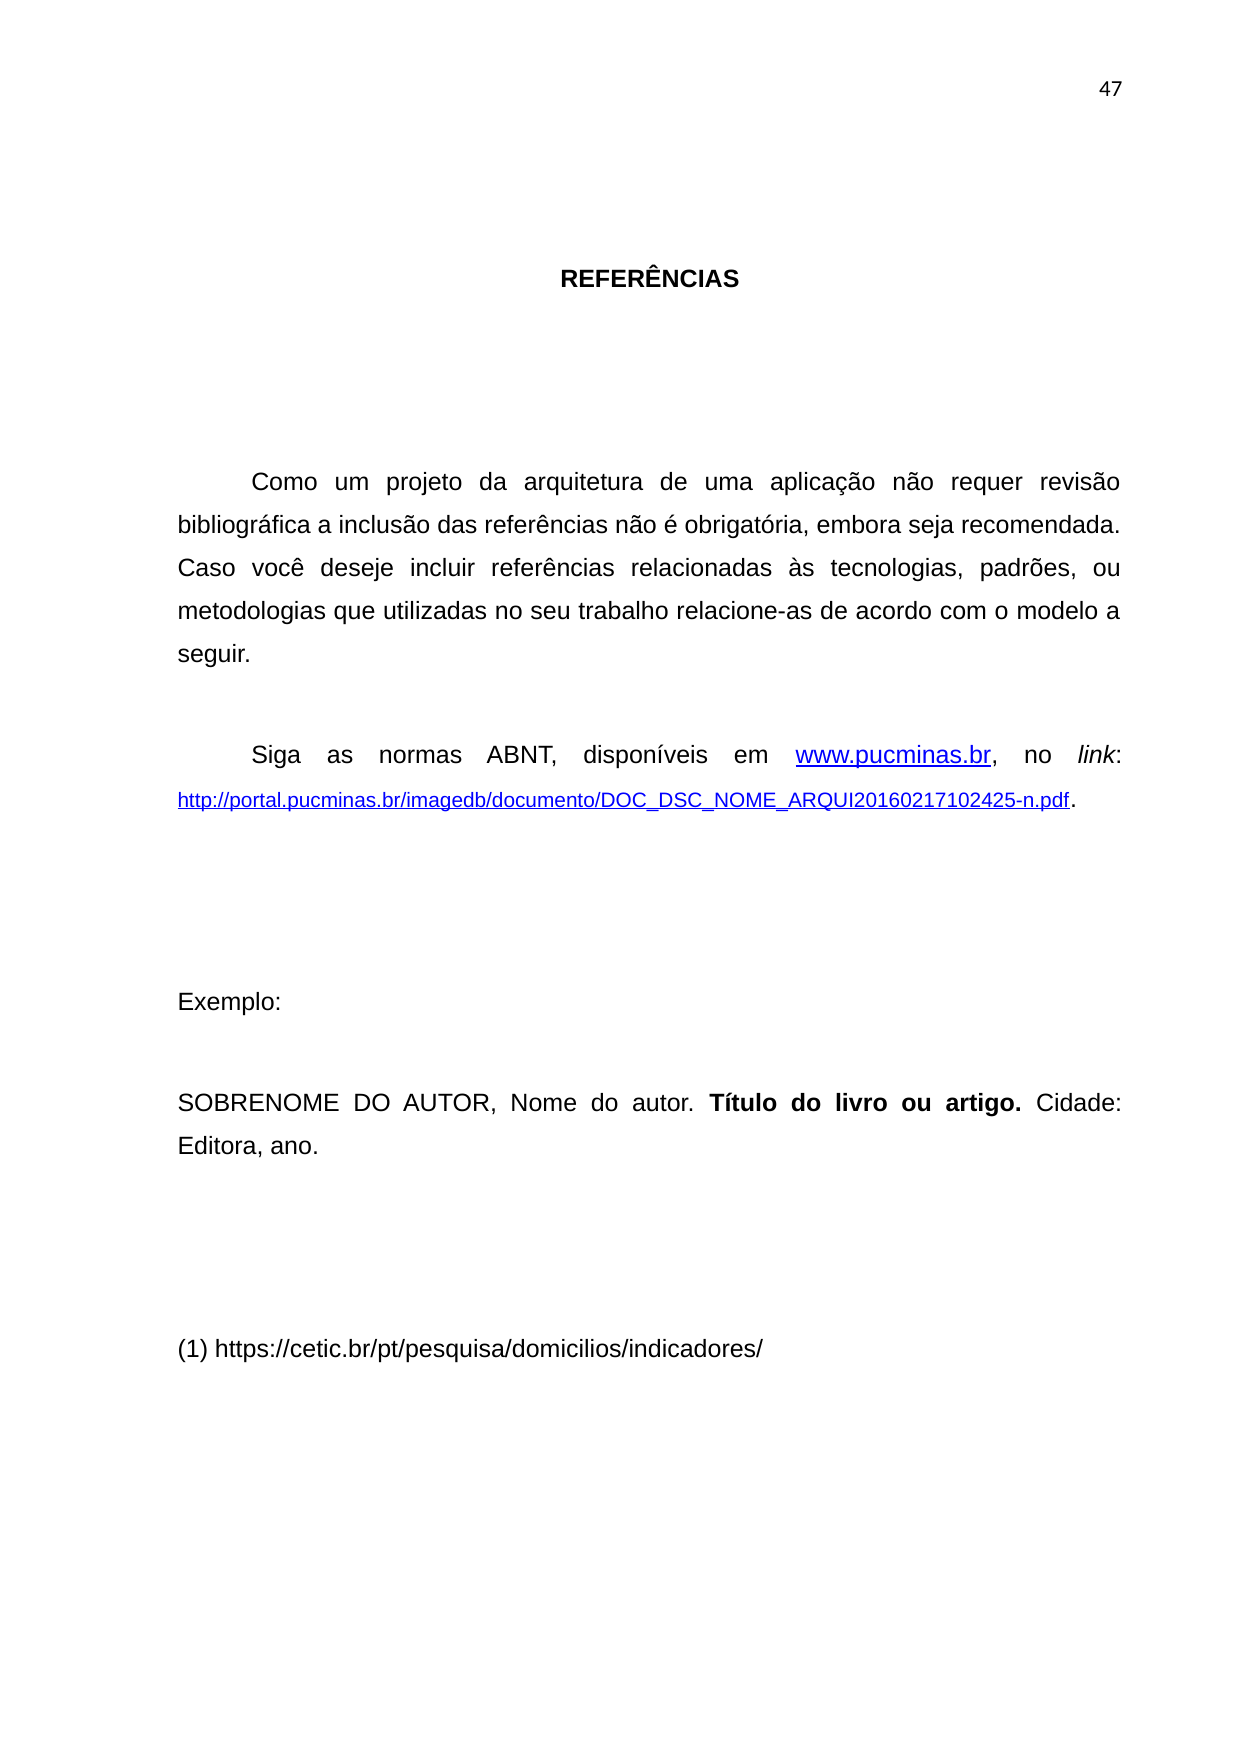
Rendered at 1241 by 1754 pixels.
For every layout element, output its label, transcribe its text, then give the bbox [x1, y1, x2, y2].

text Exemplo: [177, 986, 1122, 1015]
text Como um projeto da arquitetura de uma aplicação não requer revisão bibliográfica a inclusão das referências não é obrigatória, embora seja recomendada. Caso você deseje incluir referências relacionadas às tecnologias, padrões, ou metodologias que utilizadas no seu trabalho relacione-as de acordo com o modelo a seguir. [177, 466, 1122, 668]
text (1) https://cetic.br/pt/pesquisa/domicilios/indicadores/ [177, 1334, 1122, 1363]
text Siga as normas ABNT, disponíveis em www.pucminas.br, no link: http://portal.pucminas.br/imagedb/documento/DOC_DSC_NOME_ARQUI20160217102425-n.pdf. [177, 740, 1122, 812]
text SOBRENOME DO AUTOR, Nome do autor. Título do livro ou artigo. Cidade: Editora, ano. [177, 1088, 1122, 1160]
subtitle REFERÊNCIAS [177, 263, 1122, 292]
